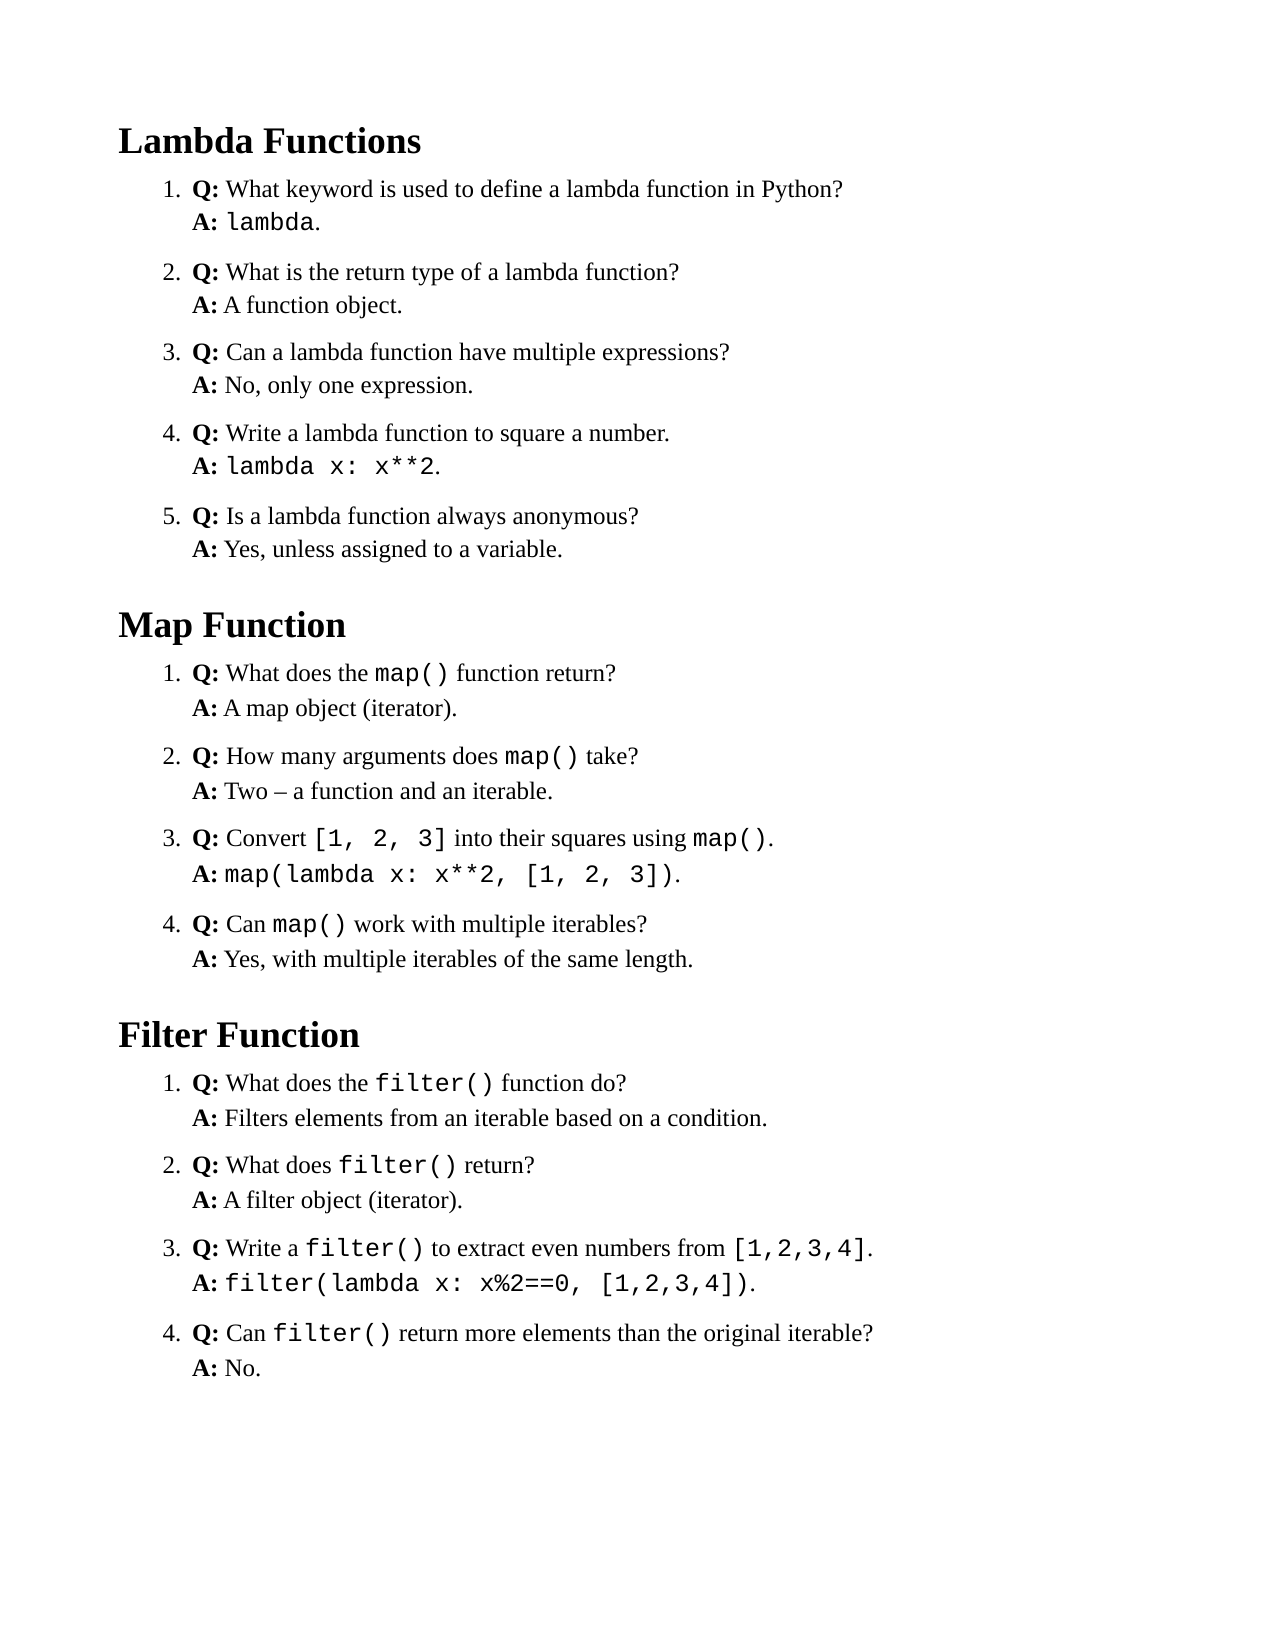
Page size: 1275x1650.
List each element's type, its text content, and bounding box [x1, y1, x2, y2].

list Q: Convert [1, 2, 3] into their squares using map(). A: map(lambda x: x**2, [1, 2, 3]). [162, 823, 1157, 889]
list Q: What keyword is used to define a lambda function in Python? A: lambda. [162, 174, 1157, 238]
list Q: Can map() work with multiple iterables? A: Yes, with multiple iterables of the same length. [162, 909, 1157, 972]
list Q: What does the map() function return? A: A map object (iterator). [162, 658, 1157, 722]
list Q: Write a lambda function to square a number. A: lambda x: x**2. [162, 418, 1157, 482]
subtitle Lambda Functions [118, 118, 1157, 161]
list Q: Can filter() return more elements than the original iterable? A: No. [162, 1318, 1157, 1382]
list Q: Can a lambda function have multiple expressions? A: No, only one expression. [162, 337, 1157, 399]
subtitle Map Function [118, 602, 1157, 646]
list Q: How many arguments does map() take? A: Two – a function and an iterable. [162, 741, 1157, 805]
list Q: What is the return type of a lambda function? A: A function object. [162, 257, 1157, 318]
subtitle Filter Function [118, 1012, 1157, 1055]
list Q: Write a filter() to extract even numbers from [1,2,3,4]. A: filter(lambda x: x%2==0, [1,2,3,4]). [162, 1233, 1157, 1299]
list Q: What does filter() return? A: A filter object (iterator). [162, 1151, 1157, 1214]
list Q: What does the filter() function do? A: Filters elements from an iterable based on a condition. [162, 1068, 1157, 1132]
list Q: Is a lambda function always anonymous? A: Yes, unless assigned to a variable. [162, 501, 1157, 563]
